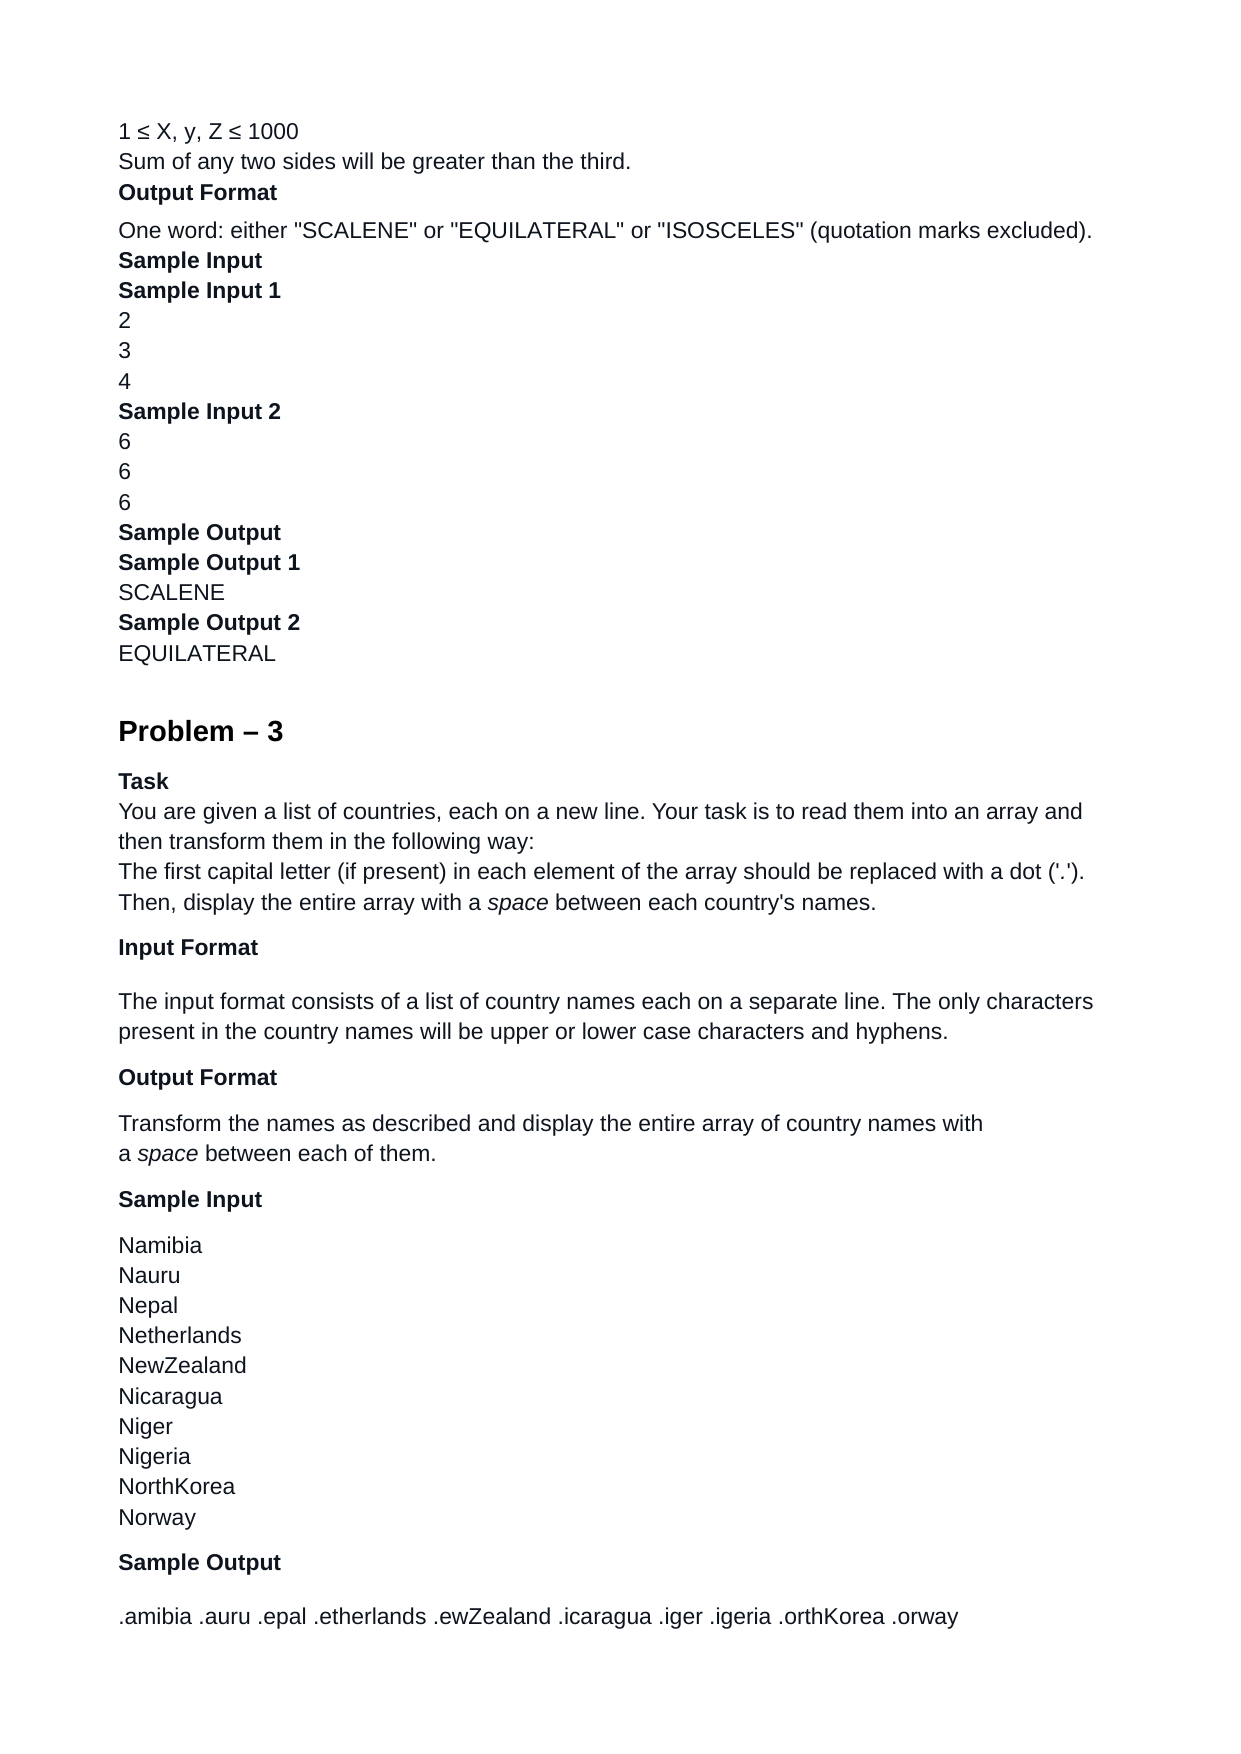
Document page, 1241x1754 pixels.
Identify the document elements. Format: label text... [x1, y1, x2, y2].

text Output Format [118, 1064, 1122, 1090]
text Namibia [118, 1232, 1122, 1258]
text 6 [118, 428, 1122, 454]
text 2 [118, 307, 1122, 333]
text 6 [118, 488, 1122, 515]
text NewZealand [118, 1352, 1122, 1379]
text .amibia .auru .epal .etherlands .ewZealand .icaragua .iger .igeria .orthKorea .orway [118, 1603, 1122, 1629]
text Nigeria [118, 1443, 1122, 1469]
text Niger [118, 1413, 1122, 1439]
text Sample Output 1 [118, 549, 1122, 575]
text Problem – 3 [118, 714, 1122, 748]
text Norway [118, 1503, 1122, 1530]
text Sample Input [118, 247, 1122, 273]
text 6 [118, 458, 1122, 484]
text Transform the names as described and display the entire array of country names with a space between each of them. [118, 1110, 1122, 1166]
text 3 [118, 337, 1122, 364]
text The first capital letter (if present) in each element of the array should be replaced with a dot ('.'). Then, display the entire array with a space between each country's names. [118, 858, 1122, 915]
text Sample Input [118, 1186, 1122, 1212]
text Nicaragua [118, 1383, 1122, 1409]
text NorthKorea [118, 1473, 1122, 1500]
text SCALENE [118, 579, 1122, 605]
text Nauru [118, 1262, 1122, 1288]
text Sample Input 2 [118, 398, 1122, 424]
text Input Format [118, 934, 1122, 961]
text Task You are given a list of countries, each on a new line. Your task is to read them into an array and then transform them in the following way: [118, 768, 1122, 854]
text Sample Input 1 [118, 277, 1122, 303]
text Nepal [118, 1292, 1122, 1318]
text Output Format [118, 178, 1122, 205]
text 1 ≤ X, y, Z ≤ 1000 Sum of any two sides will be greater than the third. [118, 118, 1122, 175]
text Sample Output 2 [118, 609, 1122, 636]
text Netherlands [118, 1322, 1122, 1349]
text Sample Output [118, 519, 1122, 545]
text One word: either "SCALENE" or "EQUILATERAL" or "ISOSCELES" (quotation marks excluded). [118, 217, 1122, 243]
text Sample Output [118, 1549, 1122, 1576]
text 4 [118, 368, 1122, 394]
text The input format consists of a list of country names each on a separate line. The only characters present in the country names will be upper or lower case characters and hyphens. [118, 988, 1122, 1044]
text EQUILATERAL [118, 639, 1122, 666]
